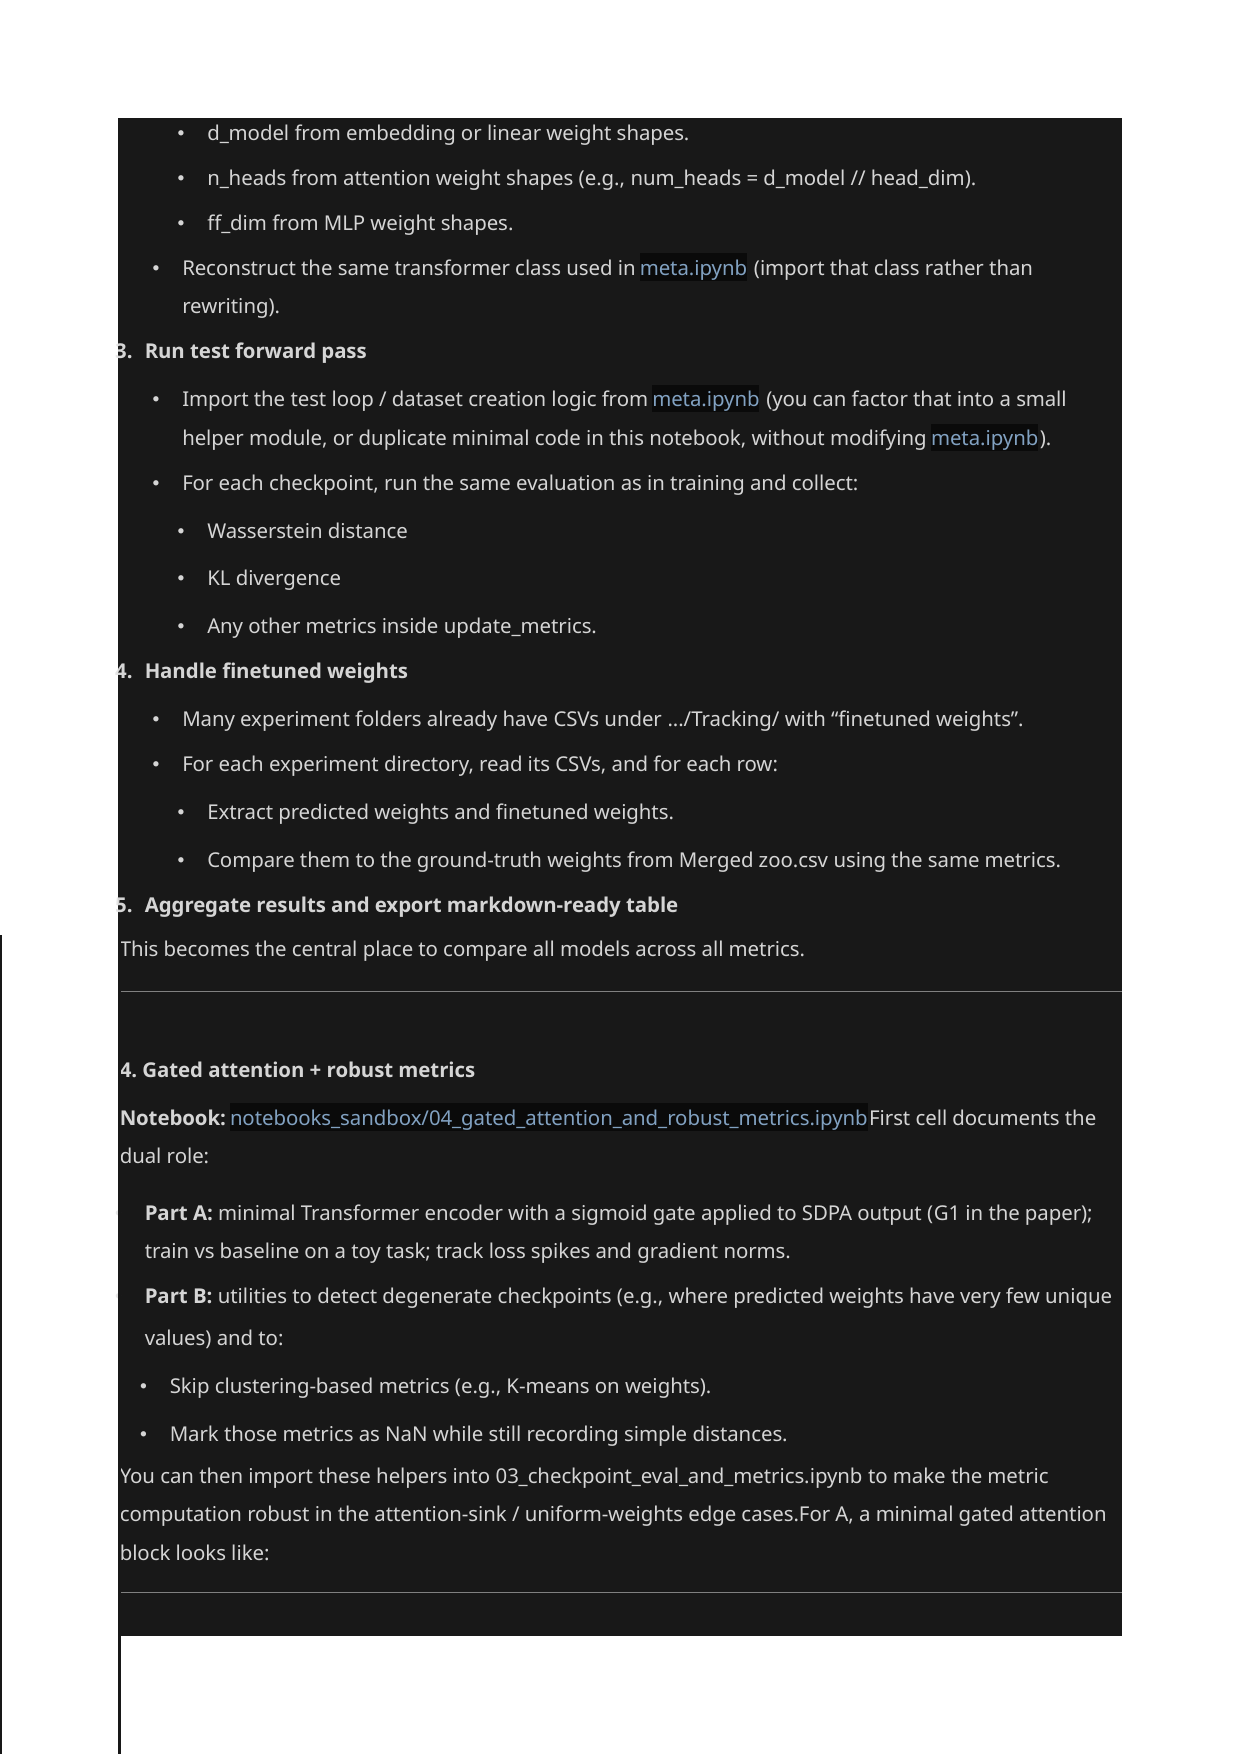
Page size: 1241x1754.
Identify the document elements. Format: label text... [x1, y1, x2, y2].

list Part A: minimal Transformer encoder with a sigmoid gate applied to SDPA output (G1 in the paper); train vs baseline on a toy task; track loss spikes and gradient norms. [121, 1198, 1122, 1265]
list Many experiment folders already have CSVs under .../Tracking/ with “finetuned weights”. [156, 705, 1122, 732]
list Handle finetuned weights [118, 657, 1122, 684]
list Reconstruct the same transformer class used in meta.ipynb (import that class rather than rewriting). [156, 253, 1122, 319]
list Run test forward pass [118, 337, 1122, 364]
list Skip clustering-based metrics (e.g., K-means on weights). [143, 1372, 1122, 1399]
list Mark those metrics as NaN while still recording simple distances. [143, 1419, 1122, 1447]
subtitle 4. Gated attention + robust metrics [121, 1056, 1122, 1084]
list n_heads from attention weight shapes (e.g., num_heads = d_model // head_dim). [181, 163, 1122, 191]
list For each checkpoint, run the same evaluation as in training and collect: [156, 468, 1122, 496]
text Notebook: notebooks_sandbox/04_gated_attention_and_robust_metrics.ipynbFirst cell documents the dual role: [121, 1103, 1122, 1170]
list For each experiment directory, read its CSVs, and for each row: [156, 750, 1122, 777]
text This becomes the central place to compare all models across all metrics. [118, 935, 1122, 1385]
list ff_dim from MLP weight shapes. [181, 208, 1122, 236]
list Part B: utilities to detect degenerate checkpoints (e.g., where predicted weights have very few unique values) and to: [121, 1282, 1122, 1351]
list Extract predicted weights and finetuned weights. [181, 797, 1122, 825]
text You can then import these helpers into 03_checkpoint_eval_and_metrics.ipynb to make the metric computation robust in the attention-sink / uniform-weights edge cases.For A, a minimal gated attention block looks like: [121, 1461, 1122, 1566]
list Import the test loop / dataset creation logic from meta.ipynb (you can factor that into a small helper module, or duplicate minimal code in this notebook, without modifying meta.ipynb). [156, 385, 1122, 451]
list Compare them to the ground-truth weights from Merged zoo.csv using the same metrics. [181, 845, 1122, 873]
list Aggregate results and export markdown-ready table [118, 890, 1122, 918]
list KL divergence [181, 564, 1122, 592]
list Wasserstein distance [181, 516, 1122, 544]
list d_model from embedding or linear weight shapes. [181, 118, 1122, 146]
list Any other metrics inside update_metrics. [181, 612, 1122, 639]
